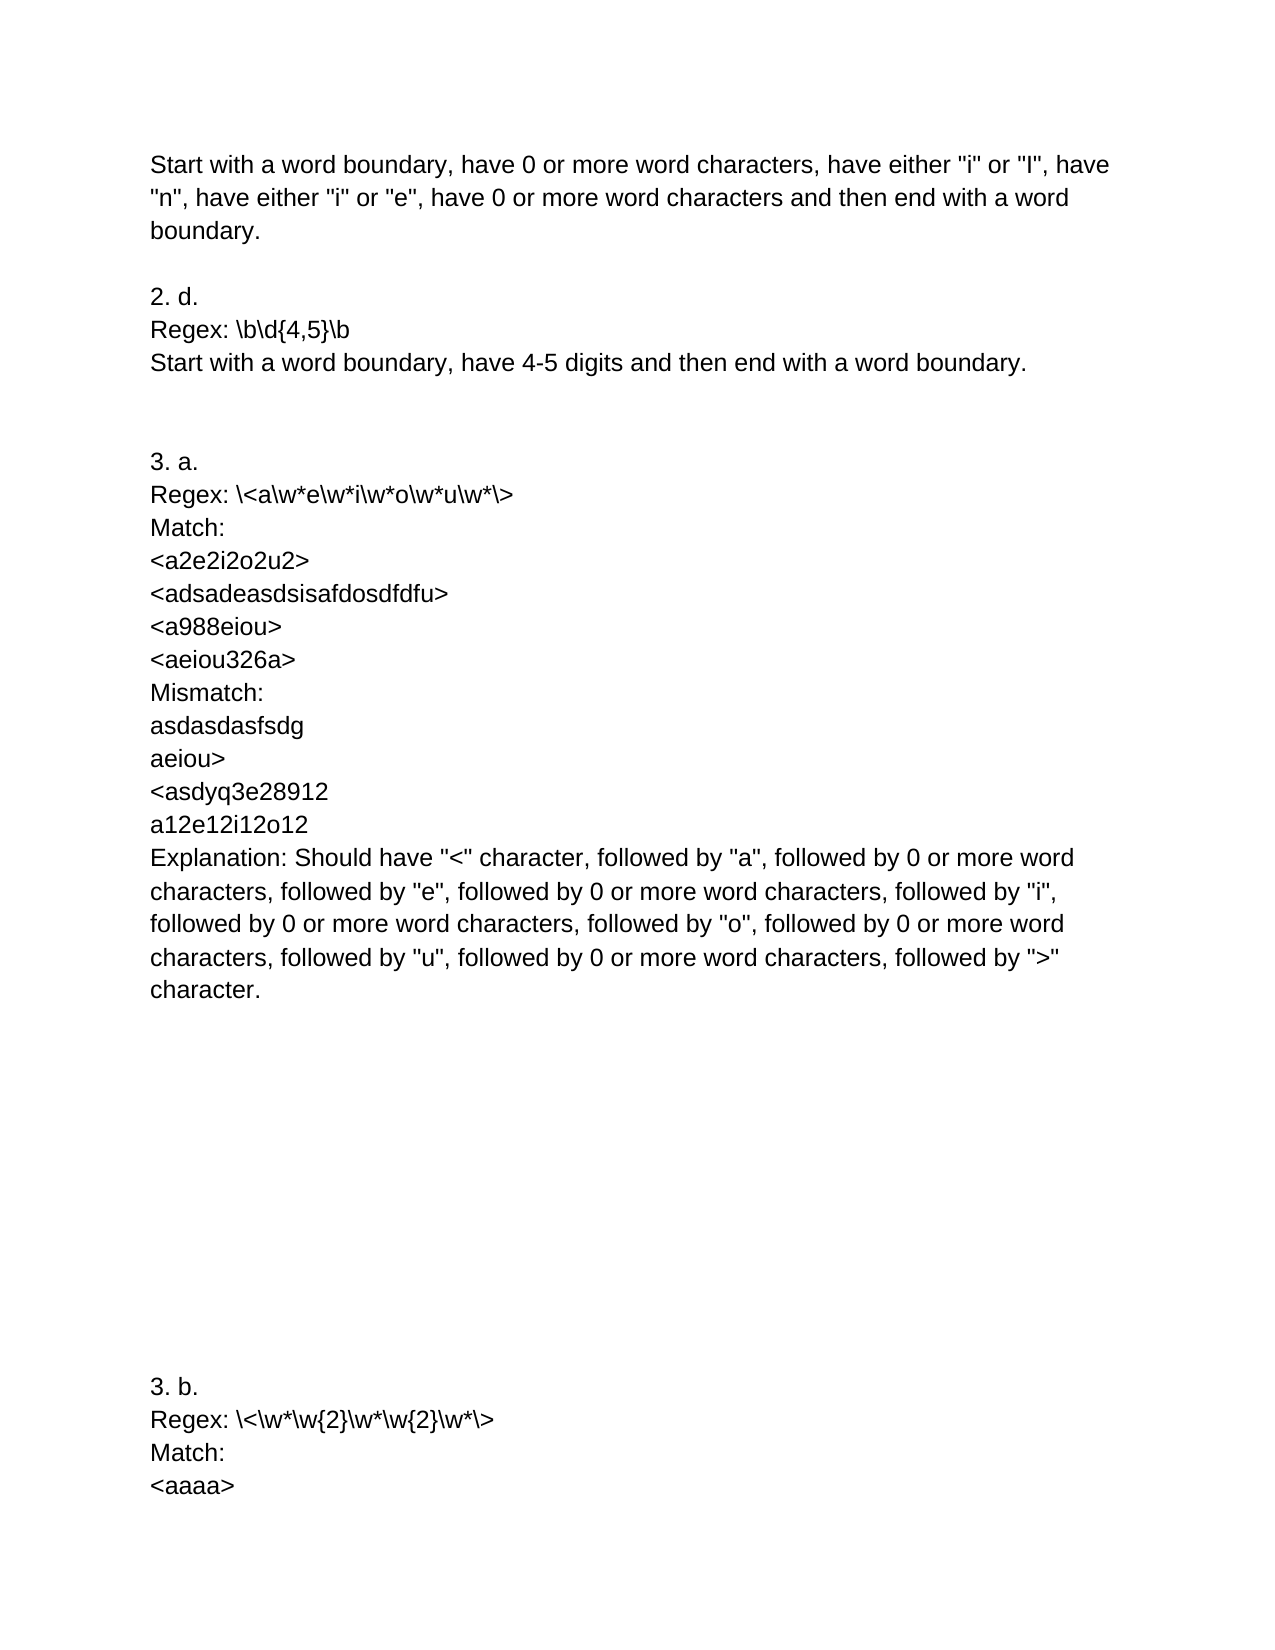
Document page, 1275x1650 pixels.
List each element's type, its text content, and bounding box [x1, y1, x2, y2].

text Start with a word boundary, have 0 or more word characters, have either "i" or "I", have "n", have either "i" or "e", have 0 or more word characters and then end with a word boundary. [150, 150, 1125, 245]
text 2. d. [150, 282, 1125, 311]
text <asdyq3e28912 [150, 777, 1125, 806]
text aeiou> [150, 744, 1125, 773]
text <a2e2i2o2u2> [150, 546, 1125, 575]
text <adsadeasdsisafdosdfdfu> [150, 579, 1125, 608]
text Match: [150, 1438, 1125, 1467]
text <a988eiou> [150, 612, 1125, 641]
text 3. b. [150, 1372, 1125, 1401]
text <aaaa> [150, 1471, 1125, 1499]
text Explanation: Should have "<" character, followed by "a", followed by 0 or more word characters, followed by "e", followed by 0 or more word characters, followed by "i", followed by 0 or more word characters, followed by "o", followed by 0 or more word characters, followed by "u", followed by 0 or more word characters, followed by ">" character. [150, 843, 1125, 1004]
text Regex: \<a\w*e\w*i\w*o\w*u\w*\> [150, 480, 1125, 509]
text Regex: \b\d{4,5}\b [150, 315, 1125, 344]
text Regex: \<\w*\w{2}\w*\w{2}\w*\> [150, 1405, 1125, 1433]
text Mismatch: [150, 678, 1125, 707]
text Match: [150, 513, 1125, 542]
text <aeiou326a> [150, 645, 1125, 674]
text Start with a word boundary, have 4-5 digits and then end with a word boundary. [150, 348, 1125, 377]
text 3. a. [150, 447, 1125, 476]
text a12e12i12o12 [150, 810, 1125, 839]
text asdasdasfsdg [150, 711, 1125, 740]
